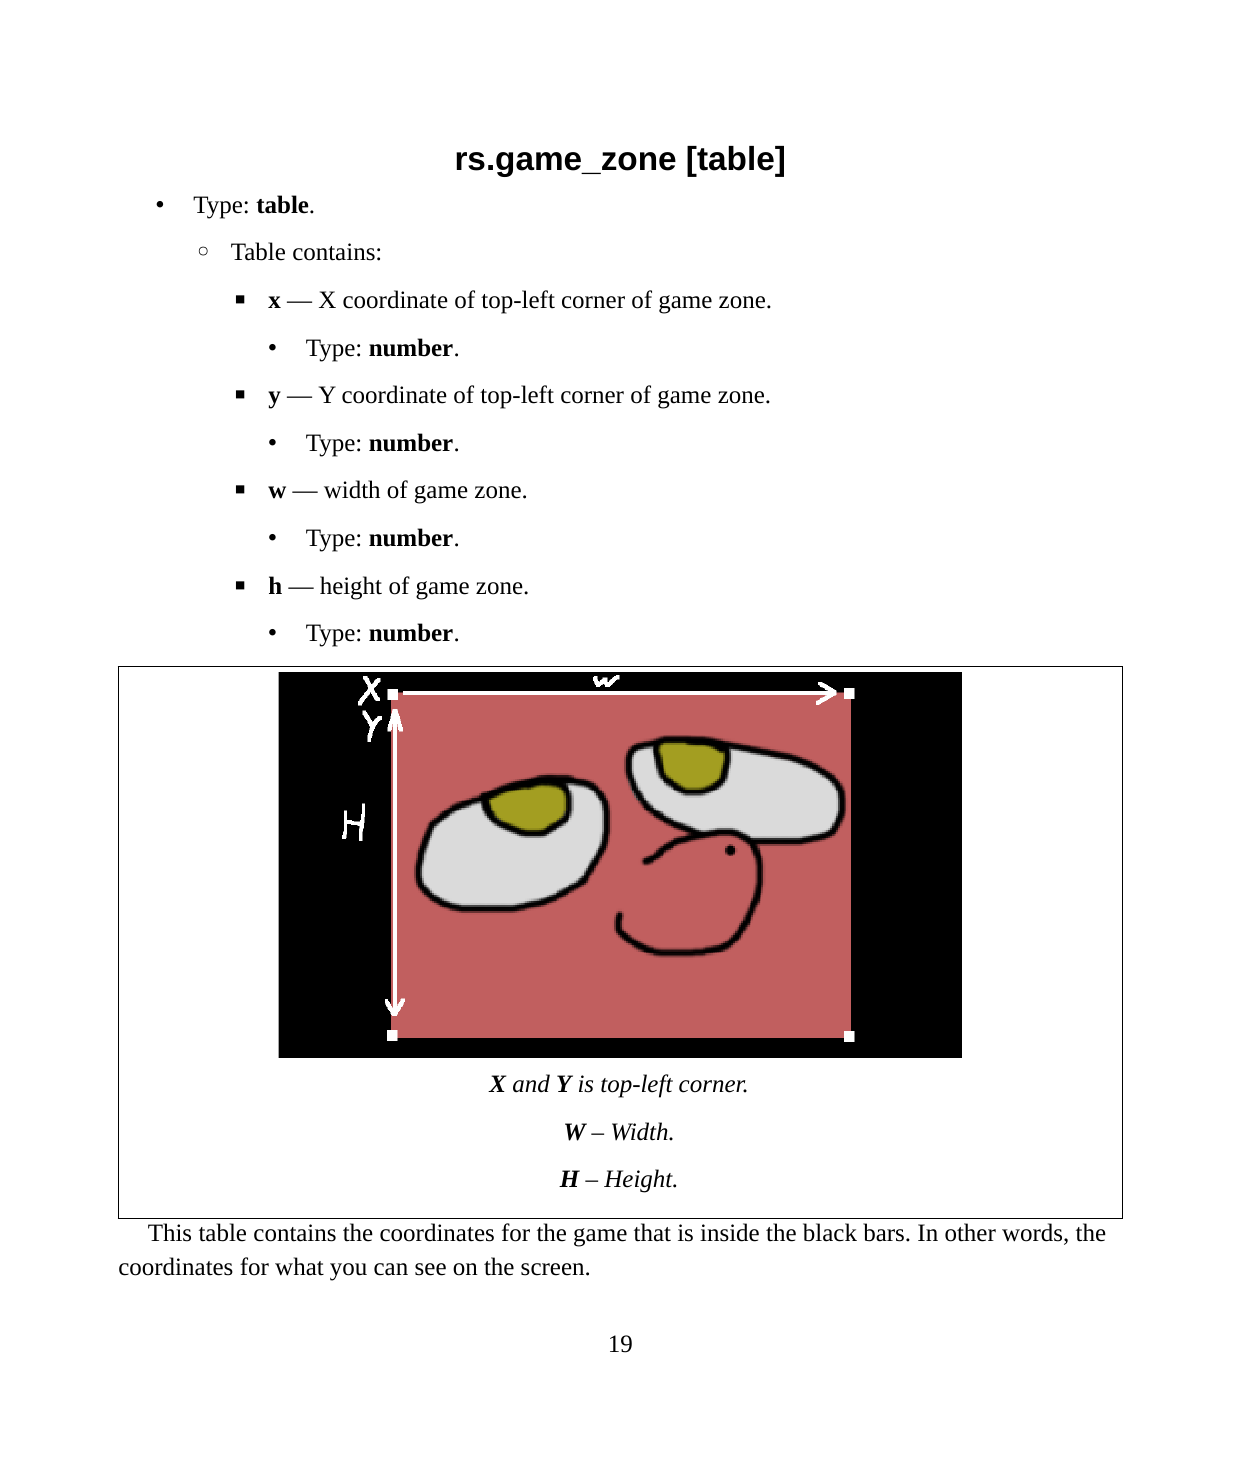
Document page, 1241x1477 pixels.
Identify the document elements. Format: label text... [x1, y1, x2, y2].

list w — width of game zone. [231, 476, 1122, 504]
table_header [119, 667, 1122, 1063]
list Type: number. [268, 428, 1122, 457]
text This table contains the coordinates for the game that is inside the black bars. In other words, the coordinates for what you can see on the screen. [118, 1219, 1122, 1280]
list h — height of game zone. [231, 571, 1122, 599]
list Table contains: [193, 237, 1122, 266]
list y — Y coordinate of top-left corner of game zone. [231, 380, 1122, 409]
list Type: number. [268, 523, 1122, 552]
subtitle rs.game_zone [table] [118, 139, 1122, 177]
picture [278, 672, 962, 1058]
list x — X coordinate of top-left corner of game zone. [231, 285, 1122, 314]
list Type: table. [156, 190, 1122, 219]
list Type: number. [268, 333, 1122, 361]
table_cell X and Y is top-left corner. W – Width. H – Height. [119, 1063, 1122, 1217]
list Type: number. [268, 618, 1122, 647]
